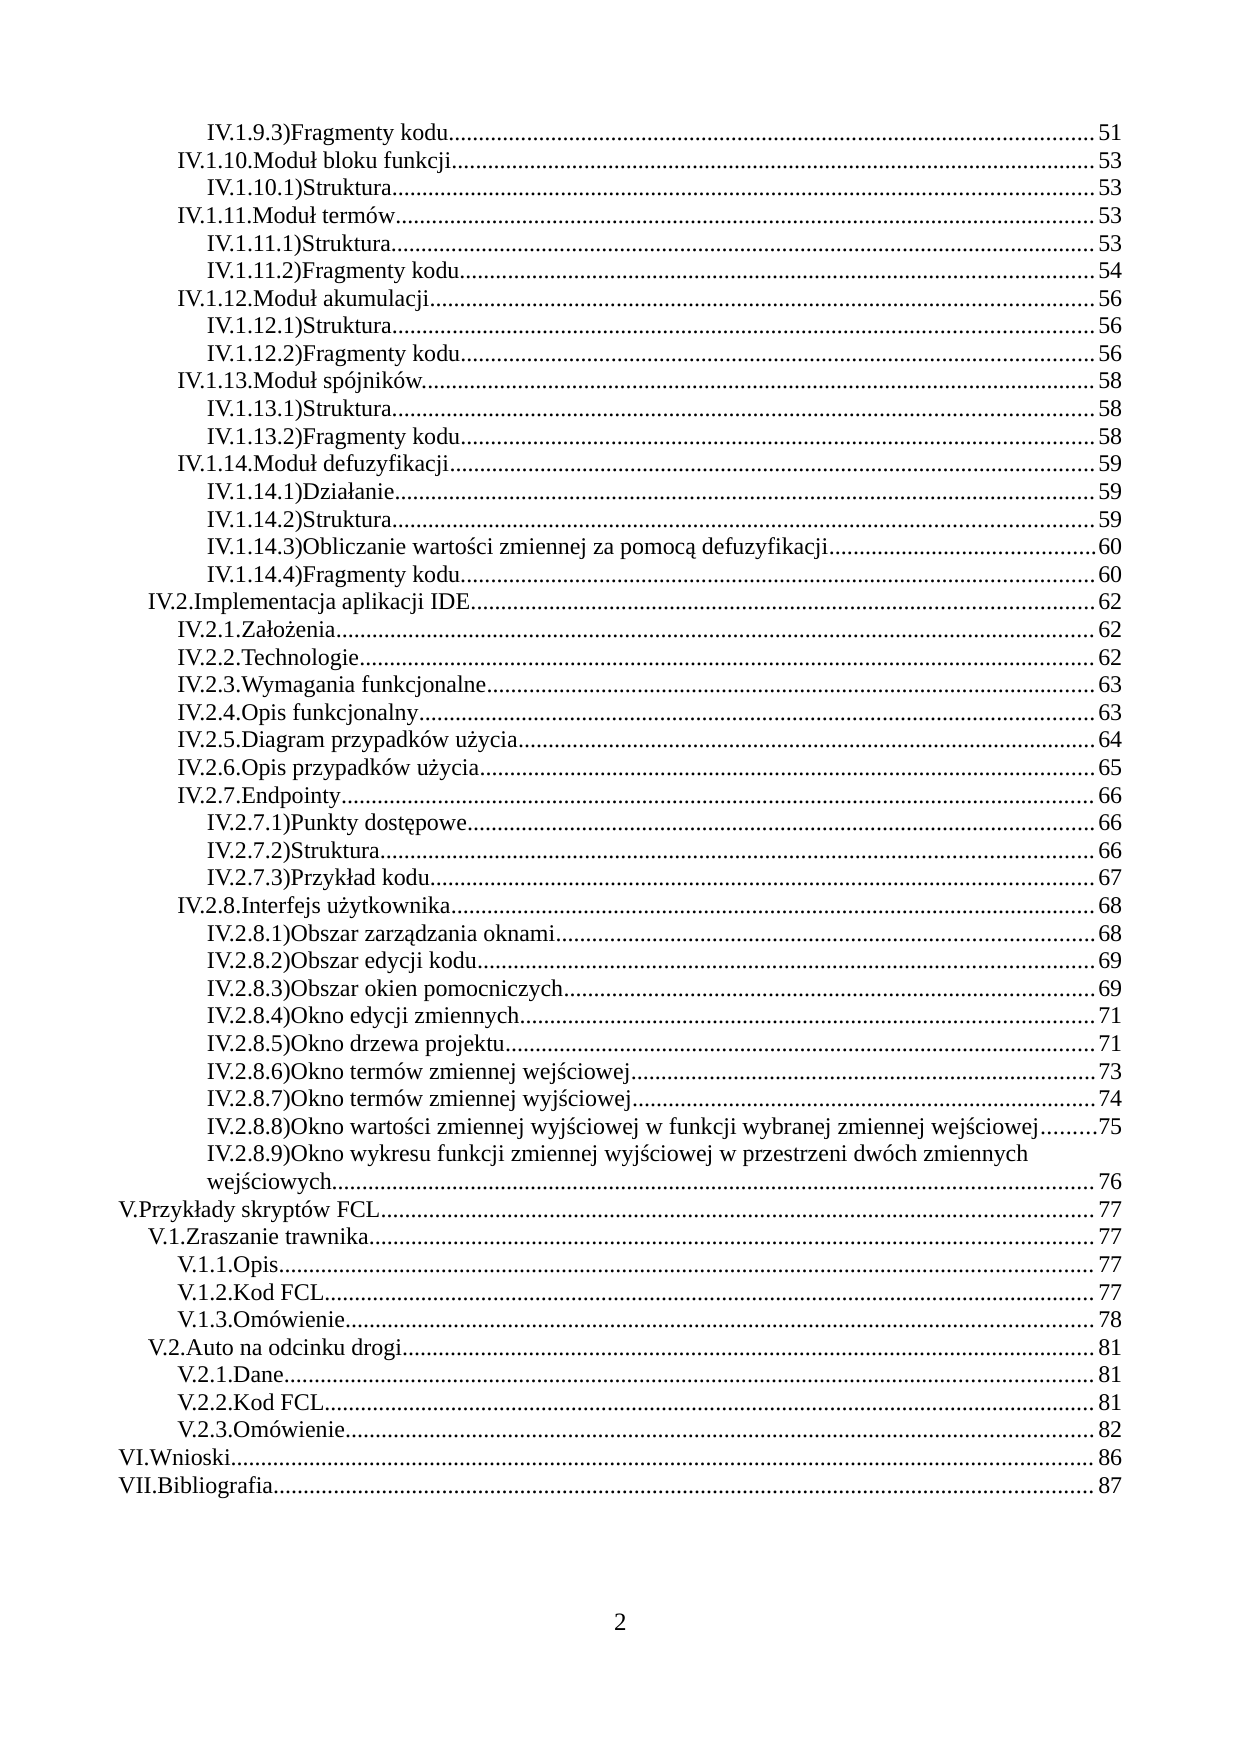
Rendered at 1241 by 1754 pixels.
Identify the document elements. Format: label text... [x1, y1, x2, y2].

text IV.2.8.1)Obszar zarządzania oknami 68 [207, 919, 1122, 946]
text IV.1.14.1)Działanie 59 [207, 477, 1122, 504]
text IV.2.4.Opis funkcjonalny 63 [177, 698, 1122, 725]
text V.Przykłady skryptów FCL 77 [118, 1195, 1122, 1222]
text IV.2.7.1)Punkty dostępowe 66 [207, 808, 1122, 836]
text IV.2.8.Interfejs użytkownika 68 [177, 891, 1122, 919]
text IV.1.14.4)Fragmenty kodu. 60 [207, 560, 1122, 587]
text IV.1.11.2)Fragmenty kodu. 54 [207, 256, 1122, 284]
text IV.2.Implementacja aplikacji IDE. 62 [148, 587, 1122, 615]
text IV.1.13.2)Fragmenty kodu 58 [207, 422, 1122, 449]
text IV.2.5.Diagram przypadków użycia 64 [177, 725, 1122, 753]
text IV.1.9.3)Fragmenty kodu 51 [207, 118, 1122, 146]
text IV.2.8.2)Obszar edycji kodu 69 [207, 946, 1122, 974]
text IV.2.2.Technologie 62 [177, 643, 1122, 670]
text V.2.1.Dane 81 [177, 1360, 1122, 1388]
text IV.1.11.Moduł termów 53 [177, 201, 1122, 228]
text V.1.1.Opis 77 [177, 1250, 1122, 1277]
text V.2.2.Kod FCL 81 [177, 1388, 1122, 1416]
text IV.2.8.6)Okno termów zmiennej wejściowej 73 [207, 1057, 1122, 1084]
text IV.1.14.3)Obliczanie wartości zmiennej za pomocą defuzyfikacji 60 [207, 532, 1122, 560]
text IV.2.7.2)Struktura 66 [207, 836, 1122, 863]
text IV.2.8.3)Obszar okien pomocniczych 69 [207, 974, 1122, 1001]
text IV.1.12.Moduł akumulacji 56 [177, 284, 1122, 311]
text IV.1.13.Moduł spójników. 58 [177, 367, 1122, 394]
text IV.2.8.5)Okno drzewa projektu 71 [207, 1029, 1122, 1057]
text V.2.3.Omówienie 82 [177, 1416, 1122, 1443]
text IV.1.12.2)Fragmenty kodu 56 [207, 339, 1122, 367]
text IV.1.12.1)Struktura 56 [207, 311, 1122, 339]
text IV.2.7.Endpointy 66 [177, 781, 1122, 808]
text VI.Wnioski 86 [118, 1443, 1122, 1471]
text V.1.Zraszanie trawnika 77 [148, 1222, 1122, 1250]
text IV.1.13.1)Struktura. 58 [207, 394, 1122, 422]
text V.1.3.Omówienie 78 [177, 1305, 1122, 1333]
text IV.2.1.Założenia 62 [177, 615, 1122, 643]
text IV.2.8.4)Okno edycji zmiennych 71 [207, 1001, 1122, 1029]
text IV.2.8.8)Okno wartości zmiennej wyjściowej w funkcji wybranej zmiennej wejściowej 75 [207, 1112, 1122, 1139]
text IV.2.8.7)Okno termów zmiennej wyjściowej 74 [207, 1084, 1122, 1112]
text VII.Bibliografia 87 [118, 1471, 1122, 1498]
text IV.2.7.3)Przykład kodu 67 [207, 863, 1122, 891]
text IV.1.11.1)Struktura. 53 [207, 228, 1122, 256]
text IV.2.3.Wymagania funkcjonalne 63 [177, 670, 1122, 698]
text IV.1.10.1)Struktura 53 [207, 173, 1122, 201]
text IV.1.10.Moduł bloku funkcji 53 [177, 146, 1122, 173]
text IV.2.8.9)Okno wykresu funkcji zmiennej wyjściowej w przestrzeni dwóch zmiennych wejściowych. 76 [207, 1139, 1122, 1195]
text IV.1.14.Moduł defuzyfikacji 59 [177, 449, 1122, 477]
text IV.2.6.Opis przypadków użycia 65 [177, 753, 1122, 781]
text V.1.2.Kod FCL 77 [177, 1277, 1122, 1305]
text V.2.Auto na odcinku drogi 81 [148, 1333, 1122, 1360]
text IV.1.14.2)Struktura 59 [207, 504, 1122, 532]
